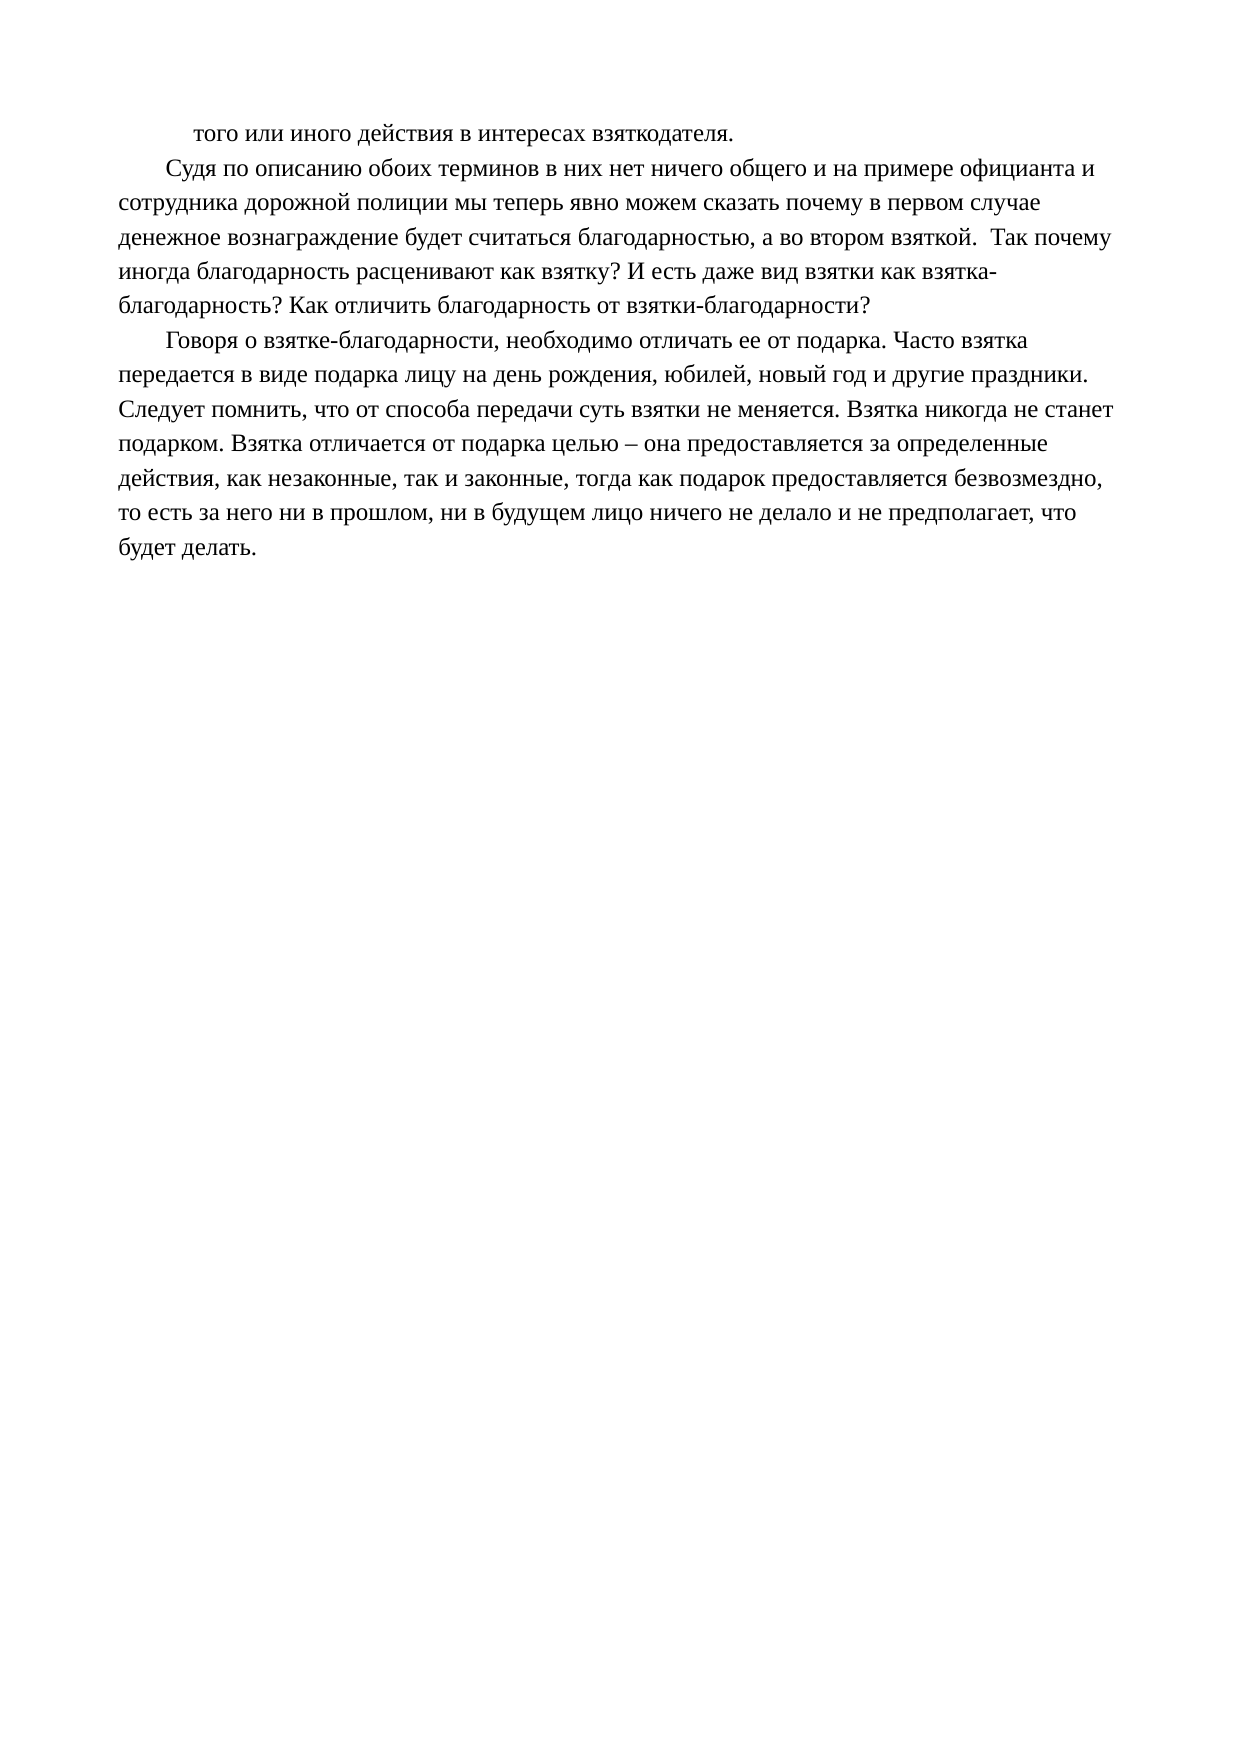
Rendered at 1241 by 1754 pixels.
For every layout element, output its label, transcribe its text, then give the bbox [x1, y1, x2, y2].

text Судя по описанию обоих терминов в них нет ничего общего и на примере официанта и сотрудника дорожной полиции мы теперь явно можем сказать почему в первом случае денежное вознаграждение будет считаться благодарностью, а во втором взяткой. Так почему иногда благодарность расценивают как взятку? И есть даже вид взятки как взятка-благодарность? Как отличить благодарность от взятки-благодарности? [118, 153, 1122, 319]
text Говоря о взятке-благодарности, необходимо отличать ее от подарка. Часто взятка передается в виде подарка лицу на день рождения, юбилей, новый год и другие праздники. Следует помнить, что от способа передачи суть взятки не меняется. Взятка никогда не станет подарком. Взятка отличается от подарка целью – она предоставляется за определенные действия, как незаконные, так и законные, тогда как подарок предоставляется безвозмездно, то есть за него ни в прошлом, ни в будущем лицо ничего не делало и не предполагает, что будет делать. [118, 325, 1122, 561]
list того или иного действия в интересах взяткодателя. [156, 118, 1122, 147]
